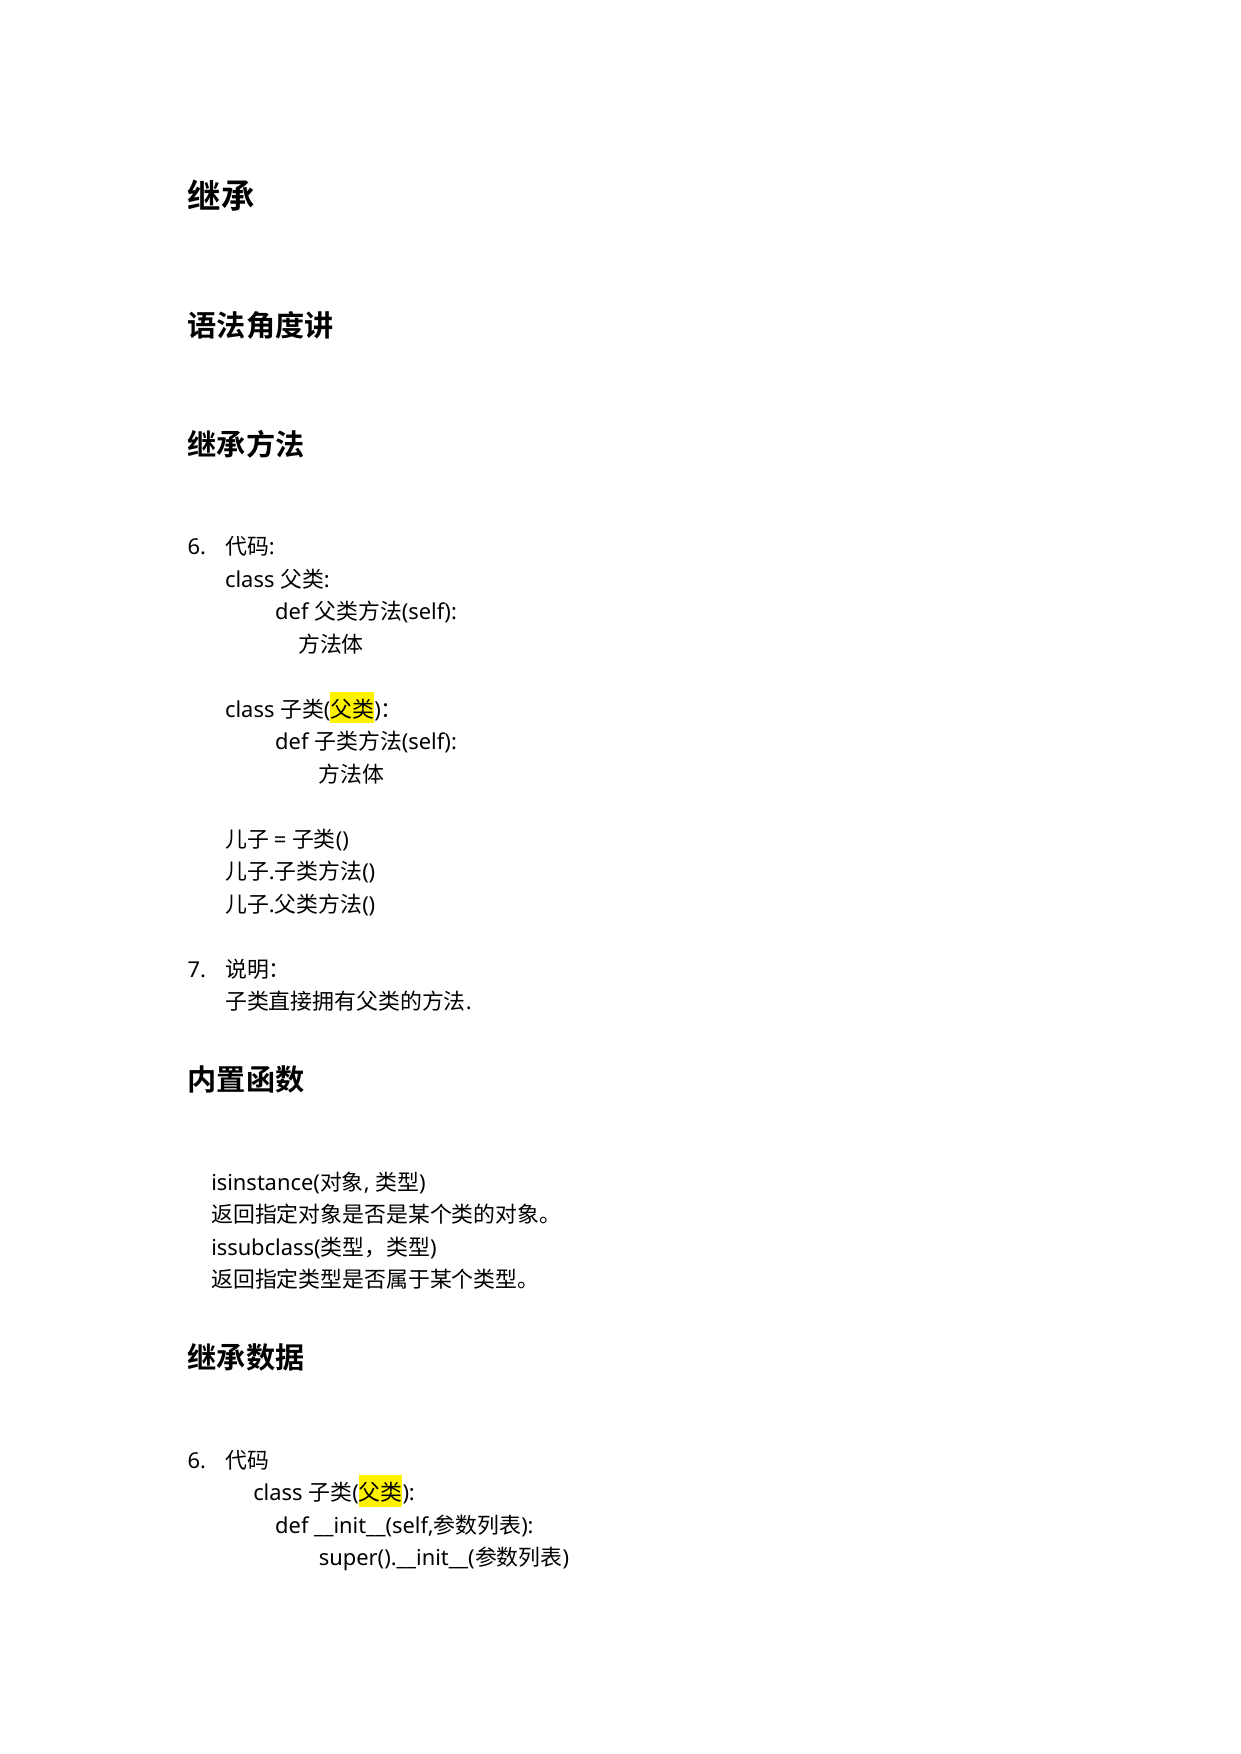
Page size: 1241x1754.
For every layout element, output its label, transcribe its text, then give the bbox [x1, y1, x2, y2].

list issubclass(类型，类型) [211, 1229, 1053, 1262]
list 代码: [187, 529, 1053, 561]
list 方法体 [225, 756, 1053, 789]
subtitle 语法角度讲 [187, 291, 1053, 356]
list 方法体 [225, 626, 1053, 659]
list 儿子 = 子类() [225, 821, 1053, 854]
list 说明： [187, 951, 1053, 984]
list def 子类方法(self): [225, 724, 1053, 756]
list 返回指定对象是否是某个类的对象。 [211, 1197, 1053, 1229]
list 儿子.子类方法() [225, 854, 1053, 886]
list class 子类(父类)： [225, 691, 1053, 724]
list 子类直接拥有父类的方法. [225, 984, 1053, 1016]
list 儿子.父类方法() [225, 886, 1053, 919]
list def 父类方法(self): [225, 594, 1053, 626]
subtitle 继承 [187, 162, 1053, 227]
subtitle 继承方法 [187, 410, 1053, 475]
list class 父类: [225, 561, 1053, 594]
list 代码 [187, 1442, 1053, 1475]
text def __init__(self,参数列表): [209, 1507, 1053, 1540]
list isinstance(对象, 类型) [211, 1164, 1053, 1197]
text super().__init__(参数列表) [209, 1540, 1053, 1572]
subtitle 继承数据 [187, 1324, 1053, 1389]
subtitle 内置函数 [187, 1046, 1053, 1111]
list 返回指定类型是否属于某个类型。 [211, 1262, 1053, 1294]
text class 子类(父类): [209, 1475, 1053, 1507]
